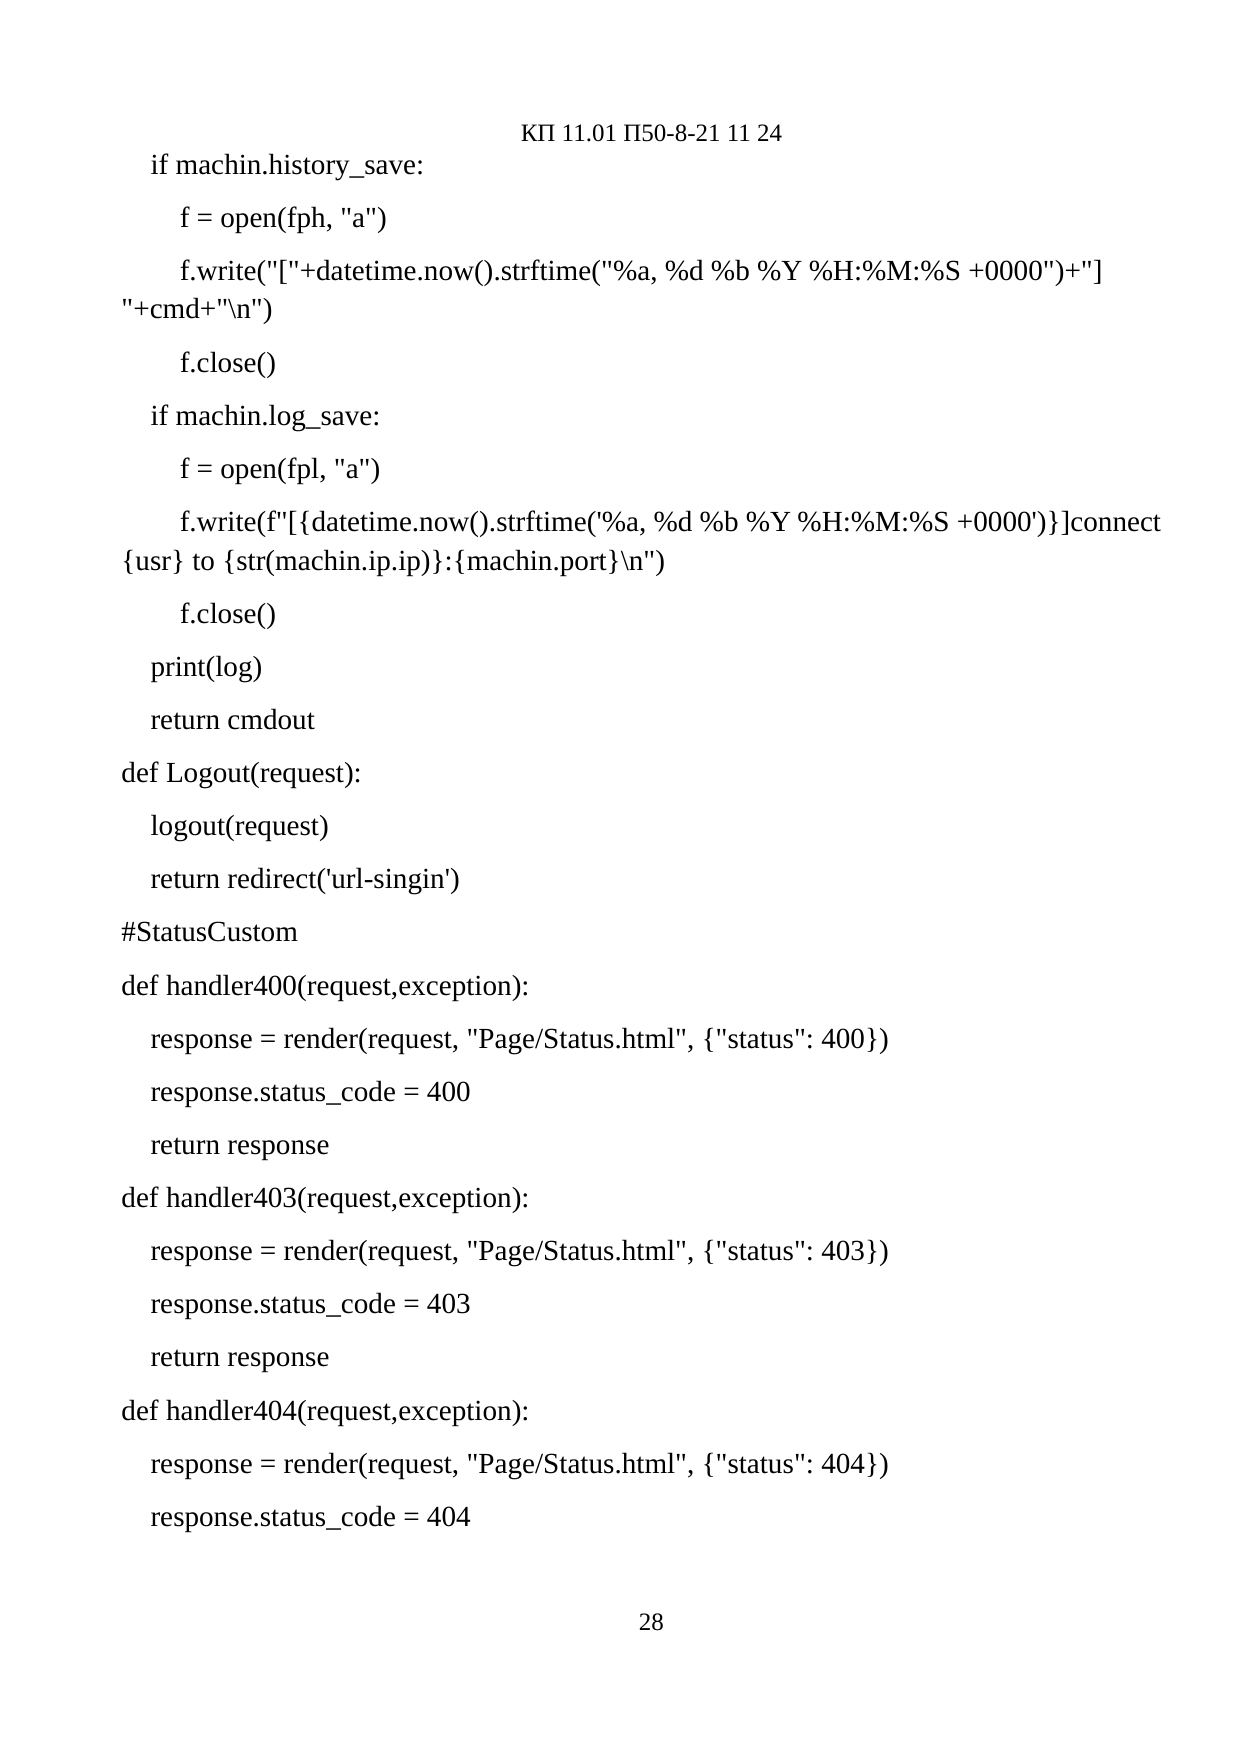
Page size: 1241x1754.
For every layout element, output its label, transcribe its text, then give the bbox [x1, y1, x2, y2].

text def handler404(request,exception): [121, 1393, 1181, 1426]
text if machin.log_save: [121, 398, 1181, 431]
text response.status_code = 404 [121, 1499, 1181, 1532]
text response = render(request, "Page/Status.html", {"status": 404}) [121, 1446, 1181, 1479]
text def handler400(request,exception): [121, 968, 1181, 1001]
text return response [121, 1339, 1181, 1373]
text f = open(fph, "a") [121, 200, 1181, 233]
text response = render(request, "Page/Status.html", {"status": 400}) [121, 1021, 1181, 1054]
text response.status_code = 403 [121, 1286, 1181, 1320]
text if machin.history_save: [121, 147, 1181, 180]
text response.status_code = 400 [121, 1074, 1181, 1107]
text def handler403(request,exception): [121, 1180, 1181, 1214]
text f.close() [121, 345, 1181, 378]
text f.write(f"[{datetime.now().strftime('%a, %d %b %Y %H:%M:%S +0000')}]connect {usr} to {str(machin.ip.ip)}:{machin.port}\n") [121, 504, 1181, 576]
text response = render(request, "Page/Status.html", {"status": 403}) [121, 1233, 1181, 1267]
text logout(request) [121, 808, 1181, 842]
text return redirect('url-singin') [121, 861, 1181, 895]
text f.close() [121, 596, 1181, 629]
text print(log) [121, 649, 1181, 682]
text f = open(fpl, "a") [121, 451, 1181, 484]
text def Logout(request): [121, 755, 1181, 789]
text return cmdout [121, 702, 1181, 736]
text f.write("["+datetime.now().strftime("%a, %d %b %Y %H:%M:%S +0000")+"] "+cmd+"\n") [121, 253, 1181, 325]
text return response [121, 1127, 1181, 1161]
text #StatusCustom [121, 914, 1181, 948]
